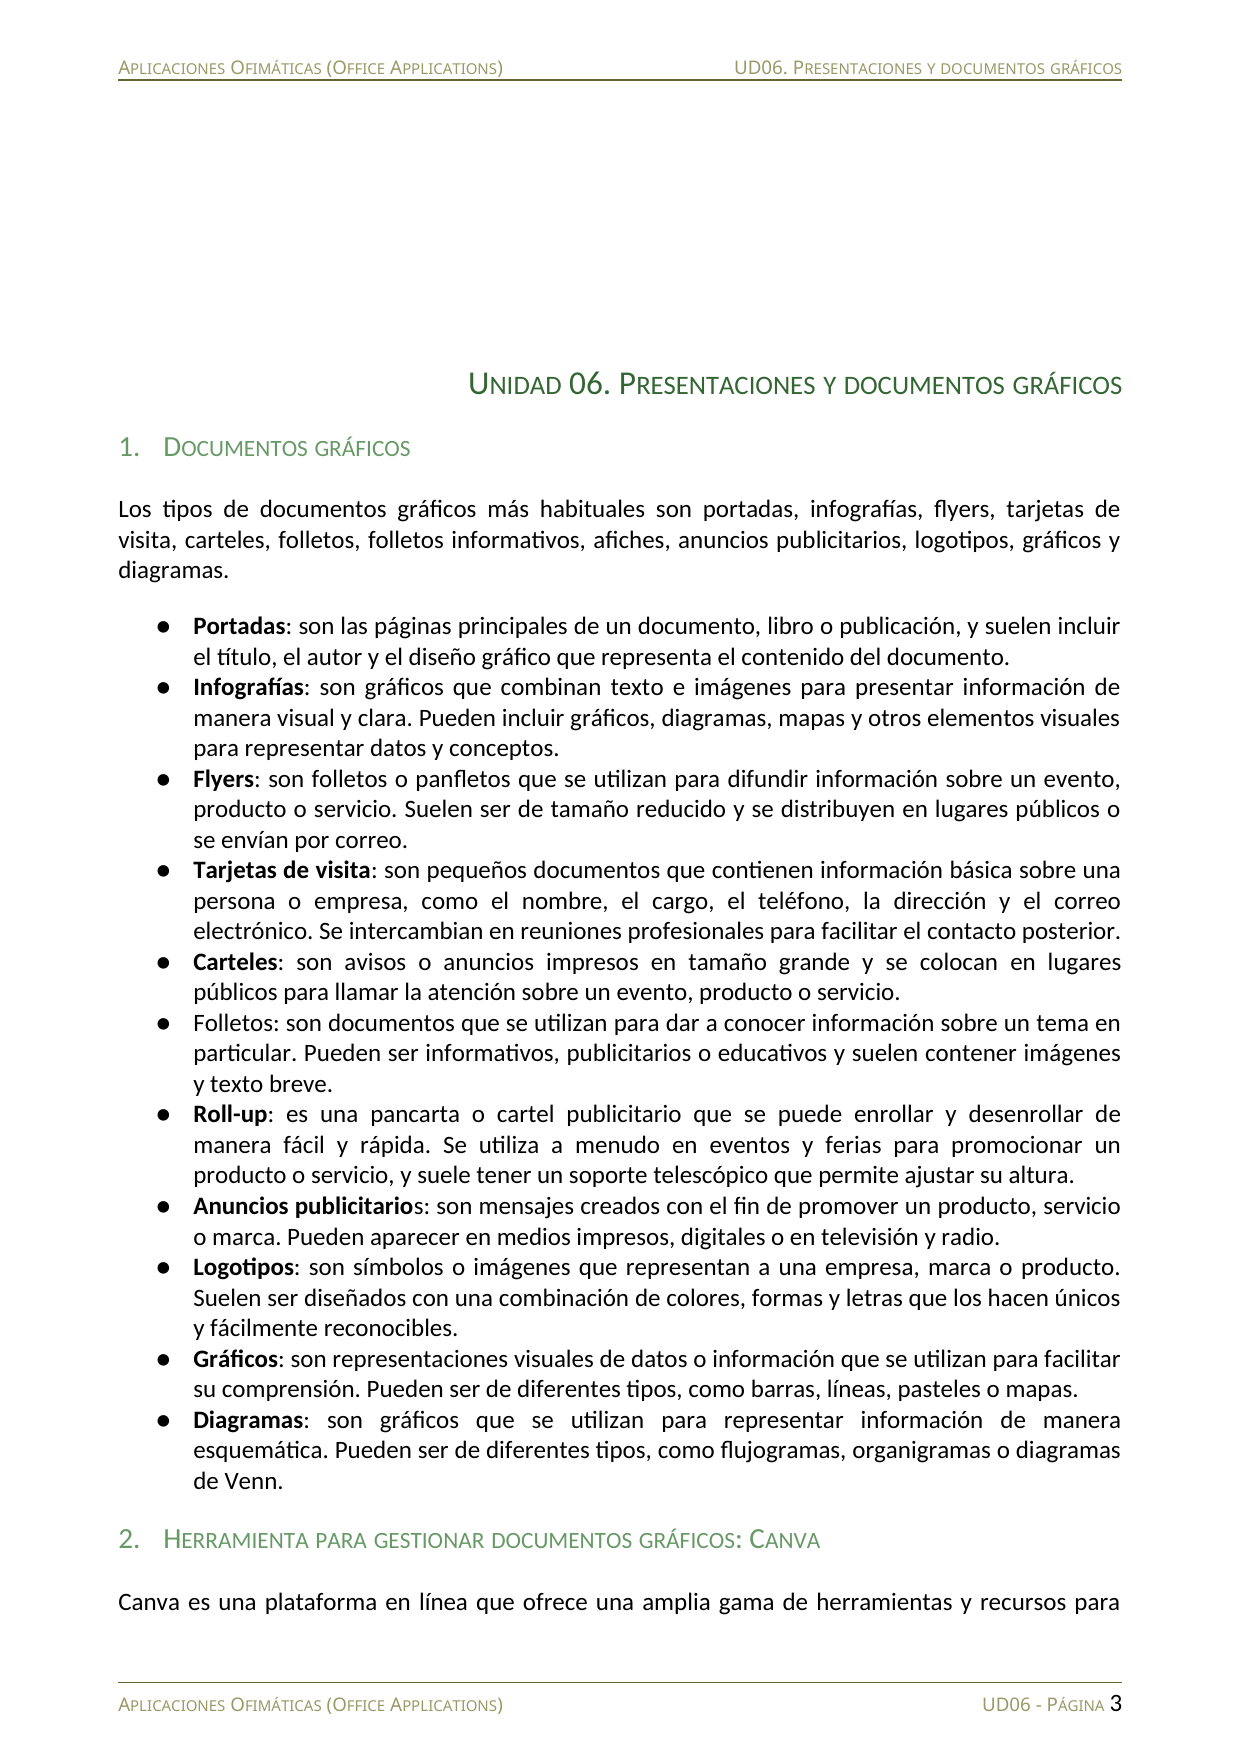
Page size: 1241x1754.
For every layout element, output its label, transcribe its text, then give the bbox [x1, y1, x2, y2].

list Tarjetas de visita: son pequeños documentos que contienen información básica sobre una persona o empresa, como el nombre, el cargo, el teléfono, la dirección y el correo electrónico. Se intercambian en reuniones profesionales para facilitar el contacto posterior. [156, 854, 1122, 946]
list Anuncios publicitarios: son mensajes creados con el fin de promover un producto, servicio o marca. Pueden aparecer en medios impresos, digitales o en televisión y radio. [156, 1190, 1122, 1251]
text Los tipos de documentos gráficos más habituales son portadas, infografías, flyers, tarjetas de visita, carteles, folletos, folletos informativos, afiches, anuncios publicitarios, logotipos, gráficos y diagramas. [118, 494, 1122, 585]
list Infografías: son gráficos que combinan texto e imágenes para presentar información de manera visual y clara. Pueden incluir gráficos, diagramas, mapas y otros elementos visuales para representar datos y conceptos. [156, 671, 1122, 763]
list Logotipos: son símbolos o imágenes que representan a una empresa, marca o producto. Suelen ser diseñados con una combinación de colores, formas y letras que los hacen únicos y fácilmente reconocibles. [156, 1251, 1122, 1343]
subtitle Documentos gráficos [118, 428, 1122, 463]
text Canva es una plataforma en línea que ofrece una amplia gama de herramientas y recursos para [118, 1586, 1122, 1616]
list Flyers: son folletos o panfletos que se utilizan para difundir información sobre un evento, producto o servicio. Suelen ser de tamaño reducido y se distribuyen en lugares públicos o se envían por correo. [156, 763, 1122, 854]
list Carteles: son avisos o anuncios impresos en tamaño grande y se colocan en lugares públicos para llamar la atención sobre un evento, producto o servicio. [156, 946, 1122, 1007]
list Roll-up: es una pancarta o cartel publicitario que se puede enrollar y desenrollar de manera fácil y rápida. Se utiliza a menudo en eventos y ferias para promocionar un producto o servicio, y suele tener un soporte telescópico que permite ajustar su altura. [156, 1098, 1122, 1190]
list Folletos: son documentos que se utilizan para dar a conocer información sobre un tema en particular. Pueden ser informativos, publicitarios o educativos y suelen contener imágenes y texto breve. [156, 1007, 1122, 1098]
text Unidad 06. Presentaciones y documentos gráficos [118, 362, 1122, 403]
subtitle Herramienta para gestionar documentos gráficos: Canva [118, 1520, 1122, 1556]
list Gráficos: son representaciones visuales de datos o información que se utilizan para facilitar su comprensión. Pueden ser de diferentes tipos, como barras, líneas, pasteles o mapas. [156, 1343, 1122, 1404]
list Portadas: son las páginas principales de un documento, libro o publicación, y suelen incluir el título, el autor y el diseño gráfico que representa el contenido del documento. [156, 610, 1122, 671]
list Diagramas: son gráficos que se utilizan para representar información de manera esquemática. Pueden ser de diferentes tipos, como flujogramas, organigramas o diagramas de Venn. [156, 1404, 1122, 1495]
